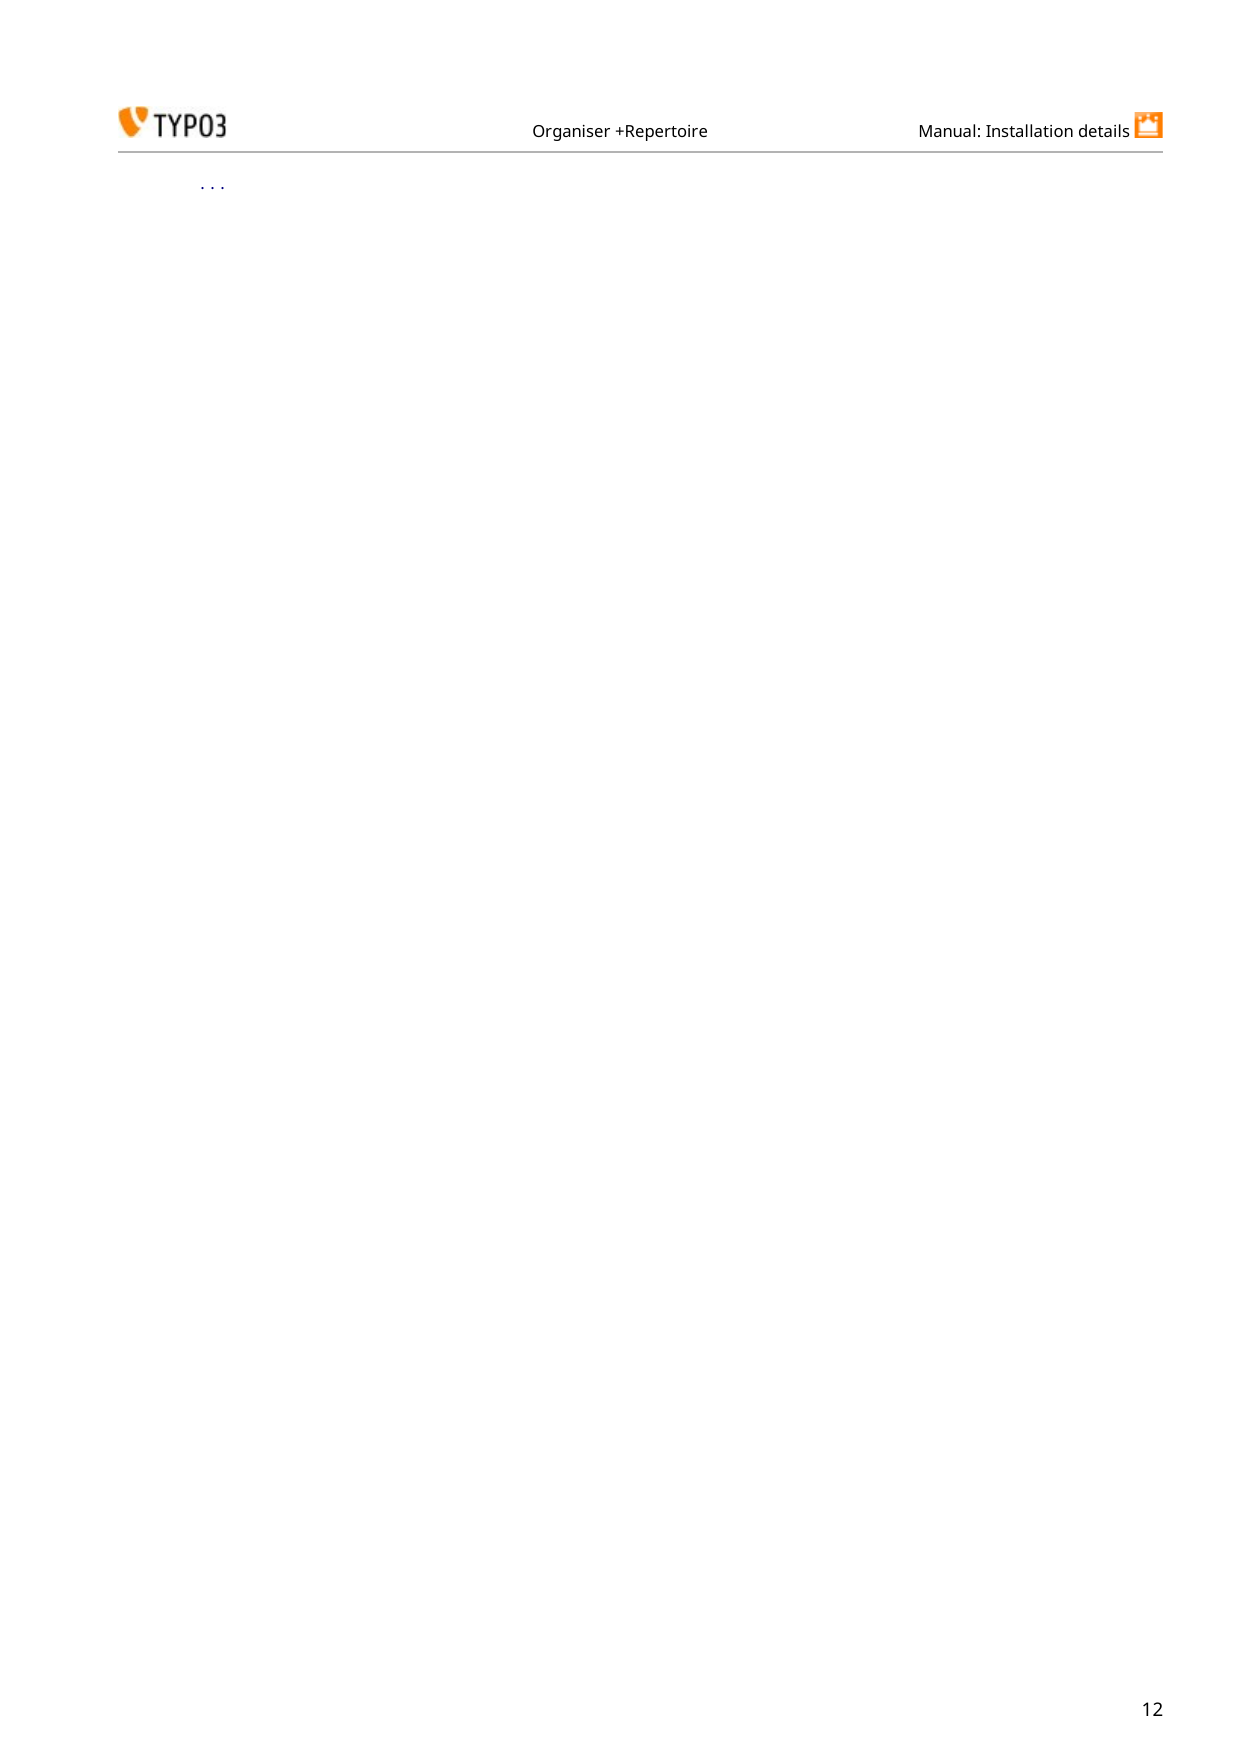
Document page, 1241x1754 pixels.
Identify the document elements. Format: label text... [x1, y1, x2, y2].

picture [1134, 112, 1163, 138]
text ... [177, 172, 1163, 195]
picture [118, 106, 227, 138]
